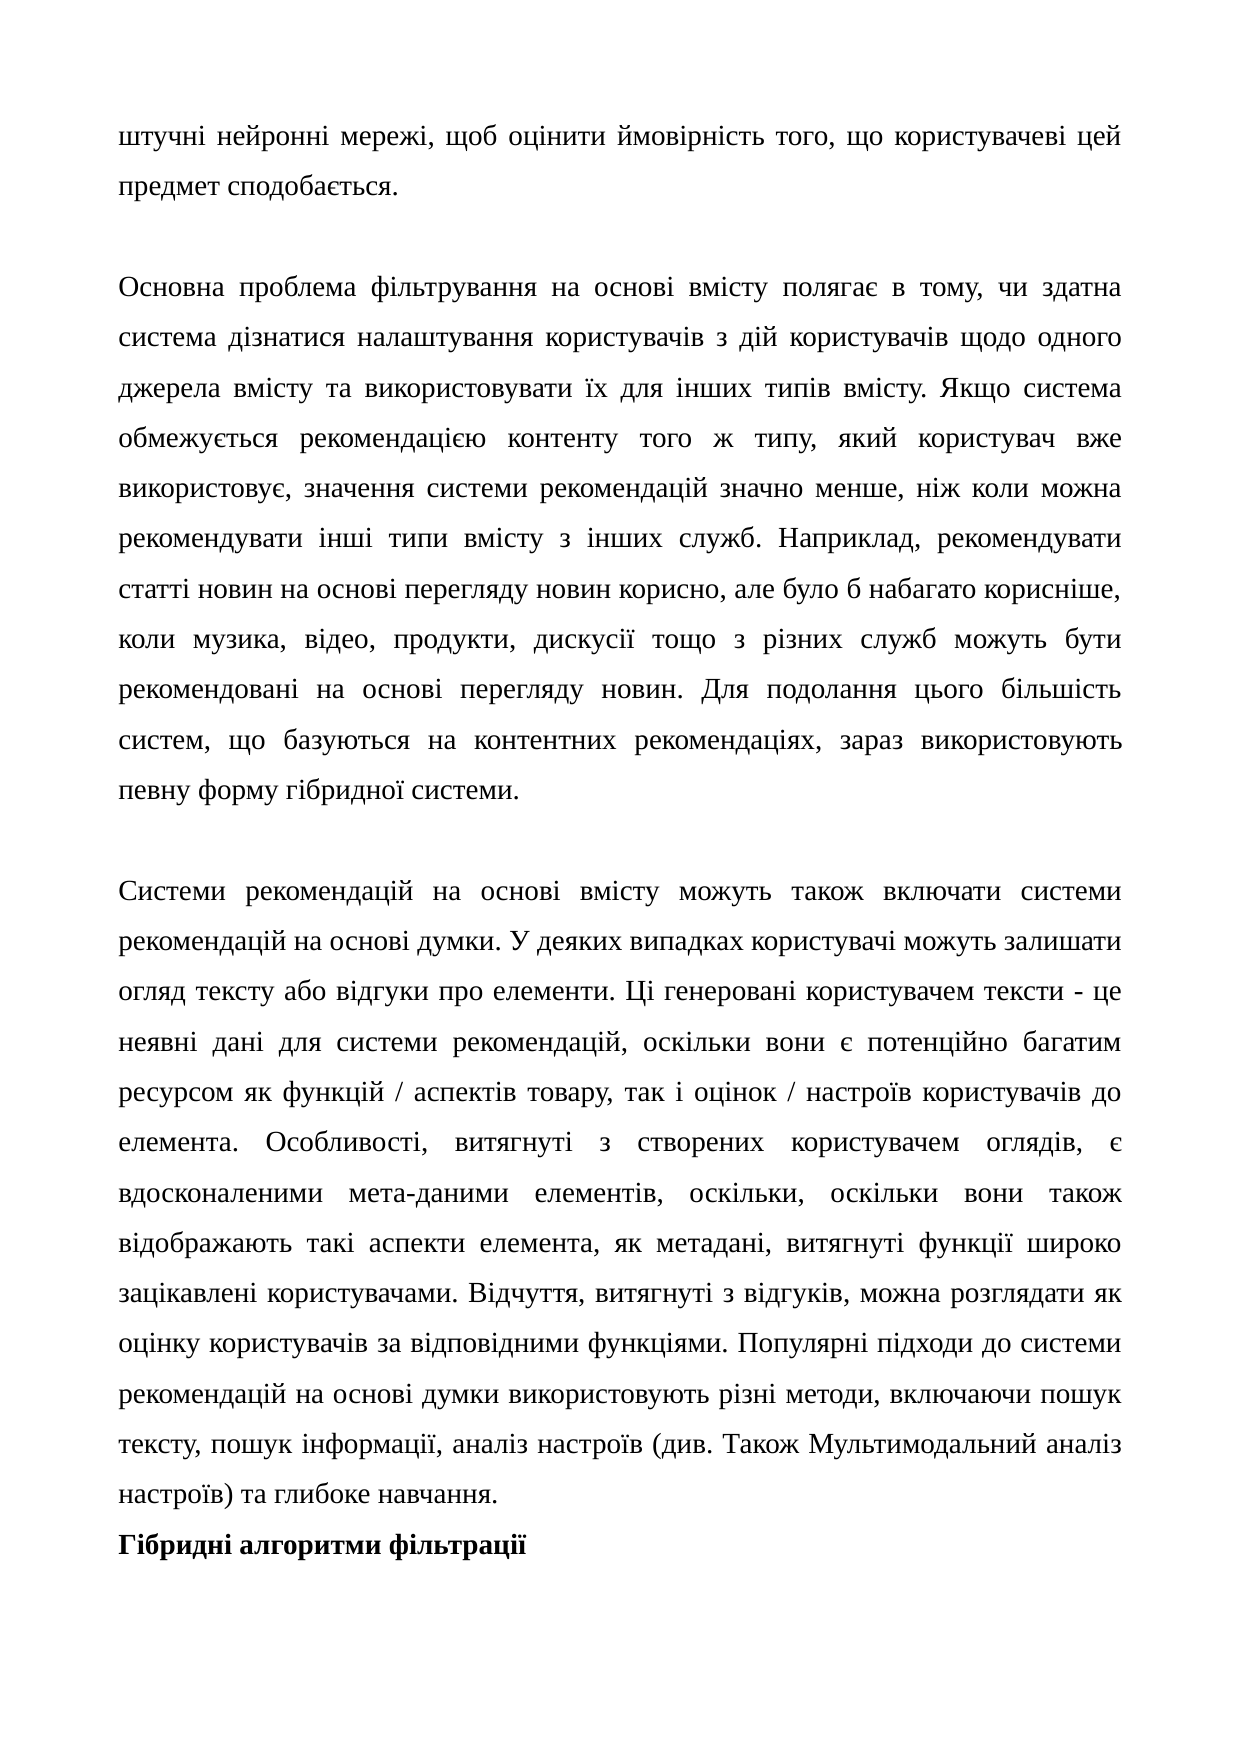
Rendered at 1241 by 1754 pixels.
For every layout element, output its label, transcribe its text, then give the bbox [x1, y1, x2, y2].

text штучні нейронні мережі, щоб оцінити ймовірність того, що користувачеві цей предмет сподобається. [118, 118, 1123, 202]
text Гібридні алгоритми фільтрації [118, 1527, 1123, 1560]
text Системи рекомендацій на основі вмісту можуть також включати системи рекомендацій на основі думки. У деяких випадках користувачі можуть залишати огляд тексту або відгуки про елементи. Ці генеровані користувачем тексти - це неявні дані для системи рекомендацій, оскільки вони є потенційно багатим ресурсом як функцій / аспектів товару, так і оцінок / настроїв користувачів до елемента. Особливості, витягнуті з створених користувачем оглядів, є вдосконаленими мета-даними елементів, оскільки, оскільки вони також відображають такі аспекти елемента, як метадані, витягнуті функції широко зацікавлені користувачами. Відчуття, витягнуті з відгуків, можна розглядати як оцінку користувачів за відповідними функціями. Популярні підходи до системи рекомендацій на основі думки використовують різні методи, включаючи пошук тексту, пошук інформації, аналіз настроїв (див. Також Мультимодальний аналіз настроїв) та глибоке навчання. [118, 873, 1123, 1510]
text Основна проблема фільтрування на основі вмісту полягає в тому, чи здатна система дізнатися налаштування користувачів з дій користувачів щодо одного джерела вмісту та використовувати їх для інших типів вмісту. Якщо система обмежується рекомендацією контенту того ж типу, який користувач вже використовує, значення системи рекомендацій значно менше, ніж коли можна рекомендувати інші типи вмісту з інших служб. Наприклад, рекомендувати статті новин на основі перегляду новин корисно, але було б набагато корисніше, коли музика, відео, продукти, дискусії тощо з різних служб можуть бути рекомендовані на основі перегляду новин. Для подолання цього більшість систем, що базуються на контентних рекомендаціях, зараз використовують певну форму гібридної системи. [118, 269, 1123, 806]
